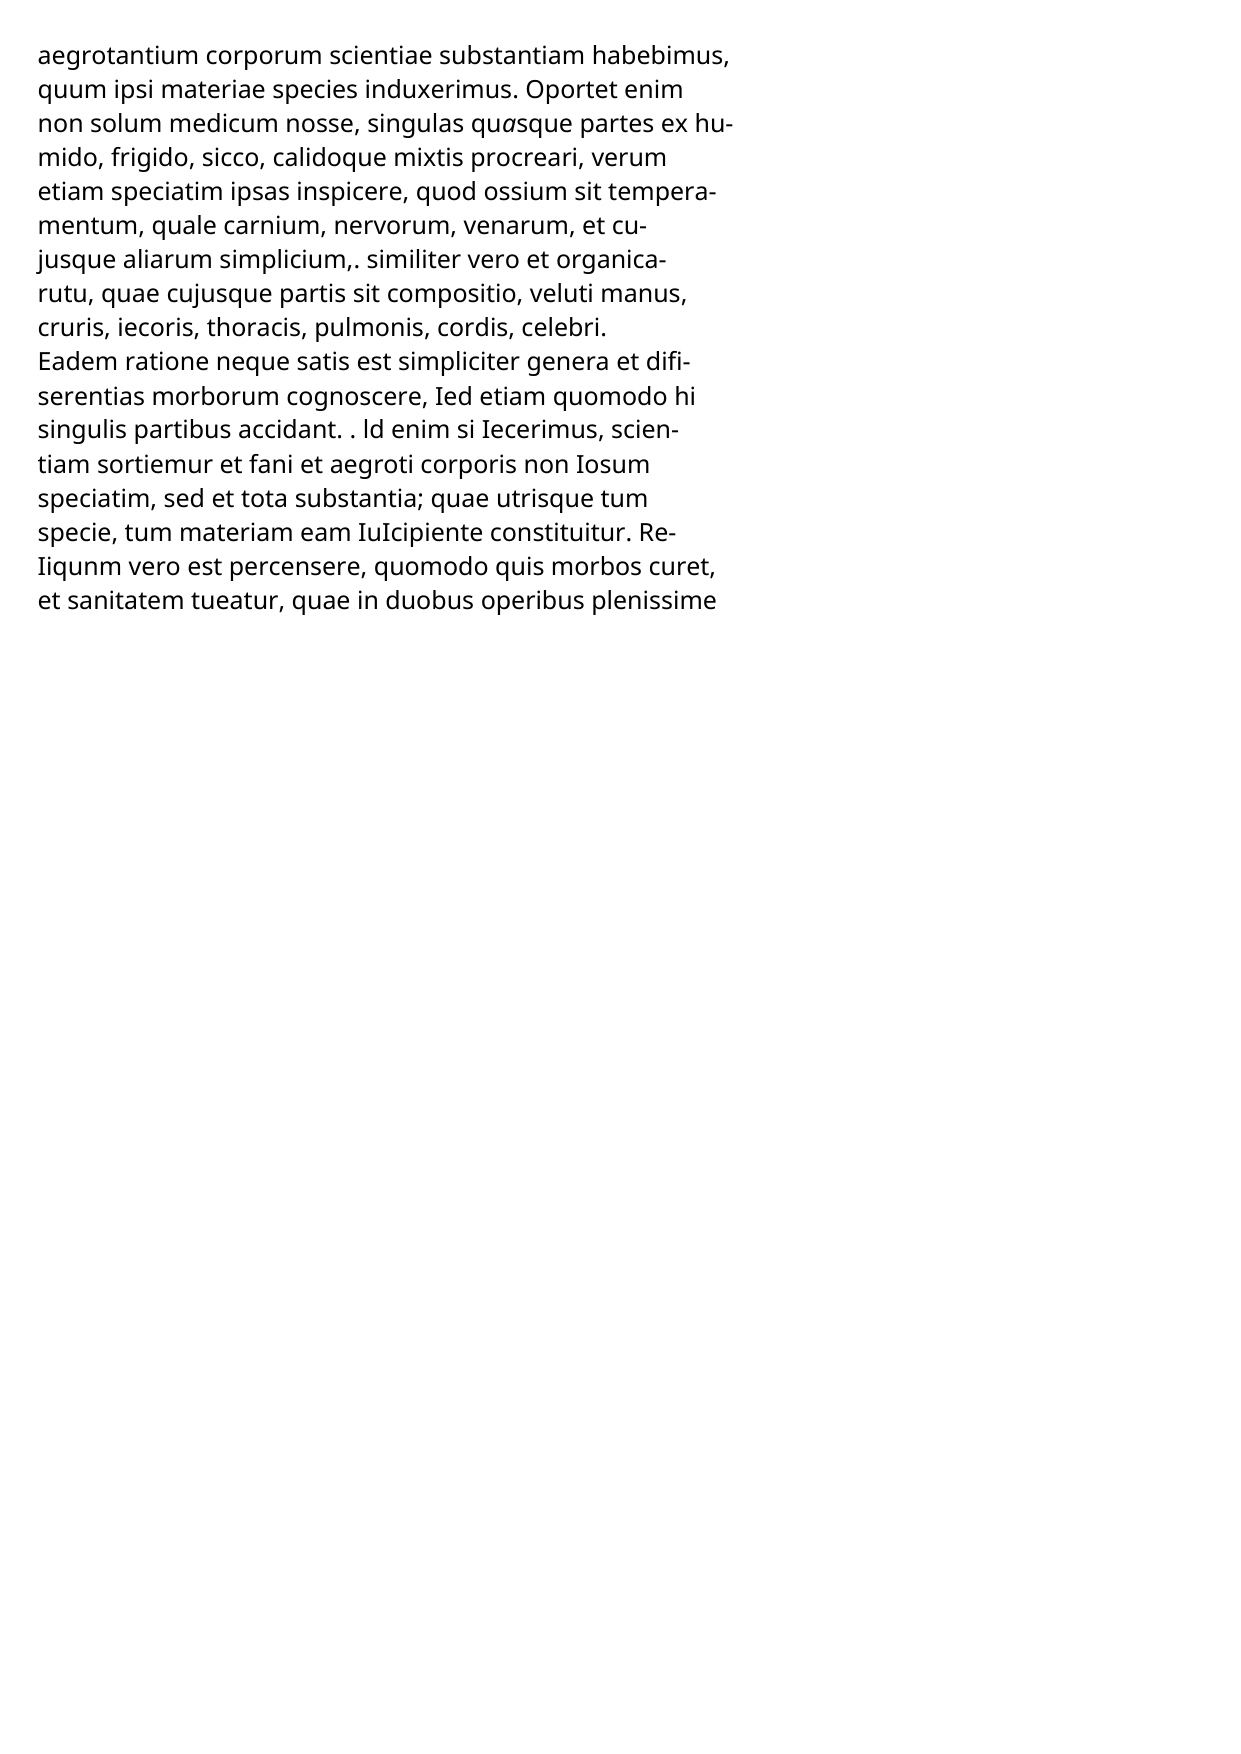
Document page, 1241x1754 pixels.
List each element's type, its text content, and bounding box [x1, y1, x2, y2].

text aegrotantium corporum scientiae substantiam habebimus, quum ipsi materiae species induxerimus. Oportet enim non solum medicum nosse, singulas quasque partes ex hu- mido, frigido, sicco, calidoque mixtis procreari, verum etiam speciatim ipsas inspicere, quod ossium sit tempera- mentum, quale carnium, nervorum, venarum, et cu- jusque aliarum simplicium,. similiter vero et organica- rutu, quae cujusque partis sit compositio, veluti manus, cruris, iecoris, thoracis, pulmonis, cordis, celebri. Eadem ratione neque satis est simpliciter genera et difi- serentias morborum cognoscere, Ied etiam quomodo hi singulis partibus accidant. . ld enim si Iecerimus, scien- tiam sortiemur et fani et aegroti corporis non Iosum speciatim, sed et tota substantia; quae utrisque tum specie, tum materiam eam IuIcipiente constituitur. Re- Iiqunm vero est percensere, quomodo quis morbos curet, et sanitatem tueatur, quae in duobus operibus plenissime [37, 37, 1203, 617]
